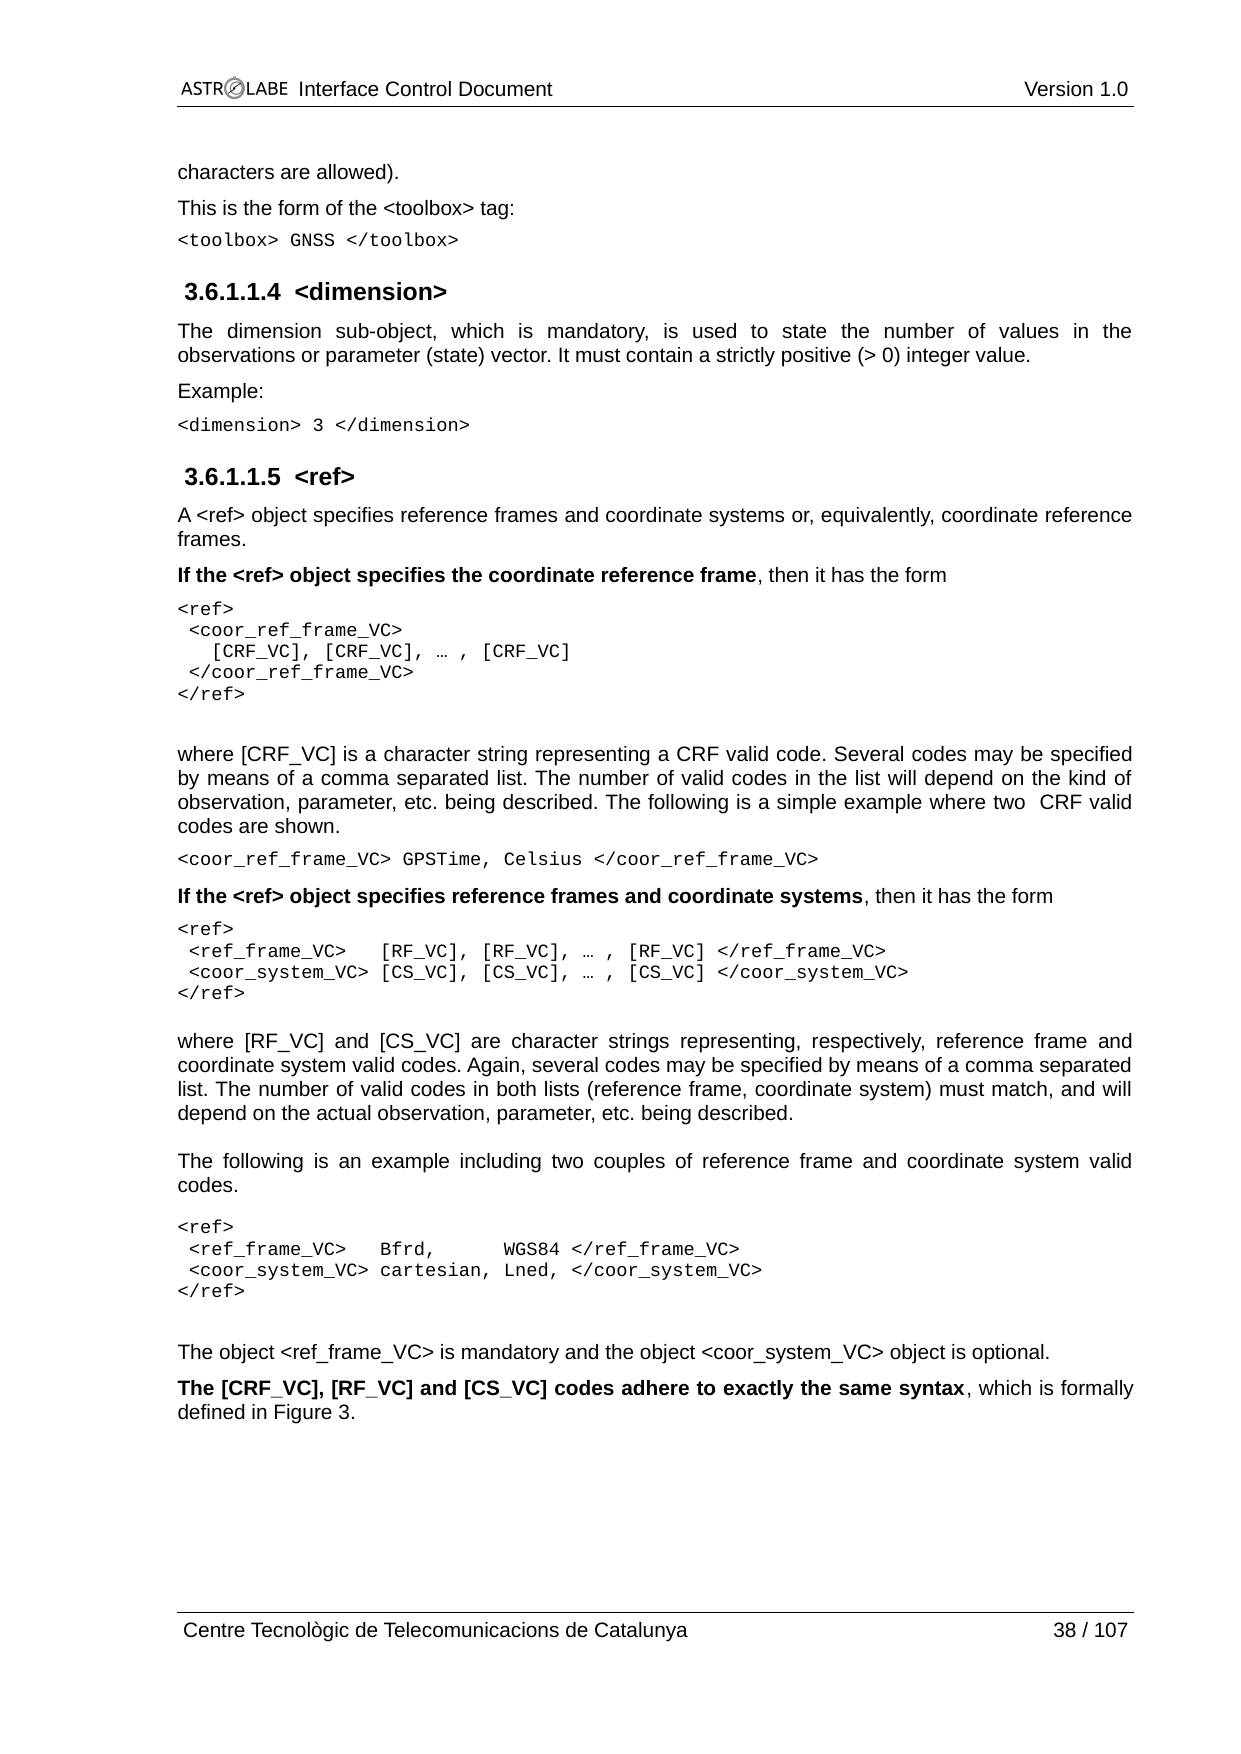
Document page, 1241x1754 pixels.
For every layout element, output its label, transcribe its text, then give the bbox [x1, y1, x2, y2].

picture [181, 76, 288, 99]
text </coor_ref_frame_VC> [177, 663, 1134, 684]
text where [CRF_VC] is a character string representing a CRF valid code. Several codes may be specified by means of a comma separated list. The number of valid codes in the list will depend on the kind of observation, parameter, etc. being described. The following is a simple example where two CRF valid codes are shown. [177, 742, 1134, 838]
text If the <ref> object specifies the coordinate reference frame, then it has the form [177, 563, 1134, 587]
text This is the form of the <toolbox> tag: [177, 196, 1134, 219]
text The following is an example including two couples of reference frame and coordinate system valid codes. [177, 1149, 1134, 1197]
text <coor_ref_frame_VC> GPSTime, Celsius </coor_ref_frame_VC> [177, 850, 1134, 871]
text <dimension> 3 </dimension> [177, 415, 1134, 437]
text <coor_system_VC> [CS_VC], [CS_VC], … , [CS_VC] </coor_system_VC> [177, 963, 1134, 984]
subtitle <ref> [177, 462, 1134, 490]
text [CRF_VC], [CRF_VC], … , [CRF_VC] [177, 642, 1134, 663]
text </ref> [177, 684, 1134, 706]
text <ref> [177, 1218, 1134, 1239]
text </ref> [177, 984, 1134, 1005]
text <toolbox> GNSS </toolbox> [177, 231, 1134, 252]
text <ref> [177, 599, 1134, 621]
text </ref> [177, 1282, 1134, 1303]
subtitle <dimension> [177, 277, 1134, 306]
text <coor_system_VC> cartesian, Lned, </coor_system_VC> [177, 1261, 1134, 1282]
text The dimension sub-object, which is mandatory, is used to state the number of values in the observations or parameter (state) vector. It must contain a strictly positive (> 0) integer value. [177, 318, 1134, 366]
text The object <ref_frame_VC> is mandatory and the object <coor_system_VC> object is optional. [177, 1339, 1134, 1363]
text <ref_frame_VC> [RF_VC], [RF_VC], … , [RF_VC] </ref_frame_VC> [177, 941, 1134, 963]
text The [CRF_VC], [RF_VC] and [CS_VC] codes adhere to exactly the same syntax, which is formally defined in Figure 3. [177, 1376, 1134, 1424]
text <ref> [177, 920, 1134, 941]
text A <ref> object specifies reference frames and coordinate systems or, equivalently, coordinate reference frames. [177, 503, 1134, 551]
text where [RF_VC] and [CS_VC] are character strings representing, respectively, reference frame and coordinate system valid codes. Again, several codes may be specified by means of a comma separated list. The number of valid codes in both lists (reference frame, coordinate system) must match, and will depend on the actual observation, parameter, etc. being described. [177, 1029, 1134, 1125]
text characters are allowed). [177, 160, 1134, 184]
text <coor_ref_frame_VC> [177, 621, 1134, 642]
text Example: [177, 379, 1134, 403]
text If the <ref> object specifies reference frames and coordinate systems, then it has the form [177, 884, 1134, 908]
text <ref_frame_VC> Bfrd, WGS84 </ref_frame_VC> [177, 1239, 1134, 1261]
